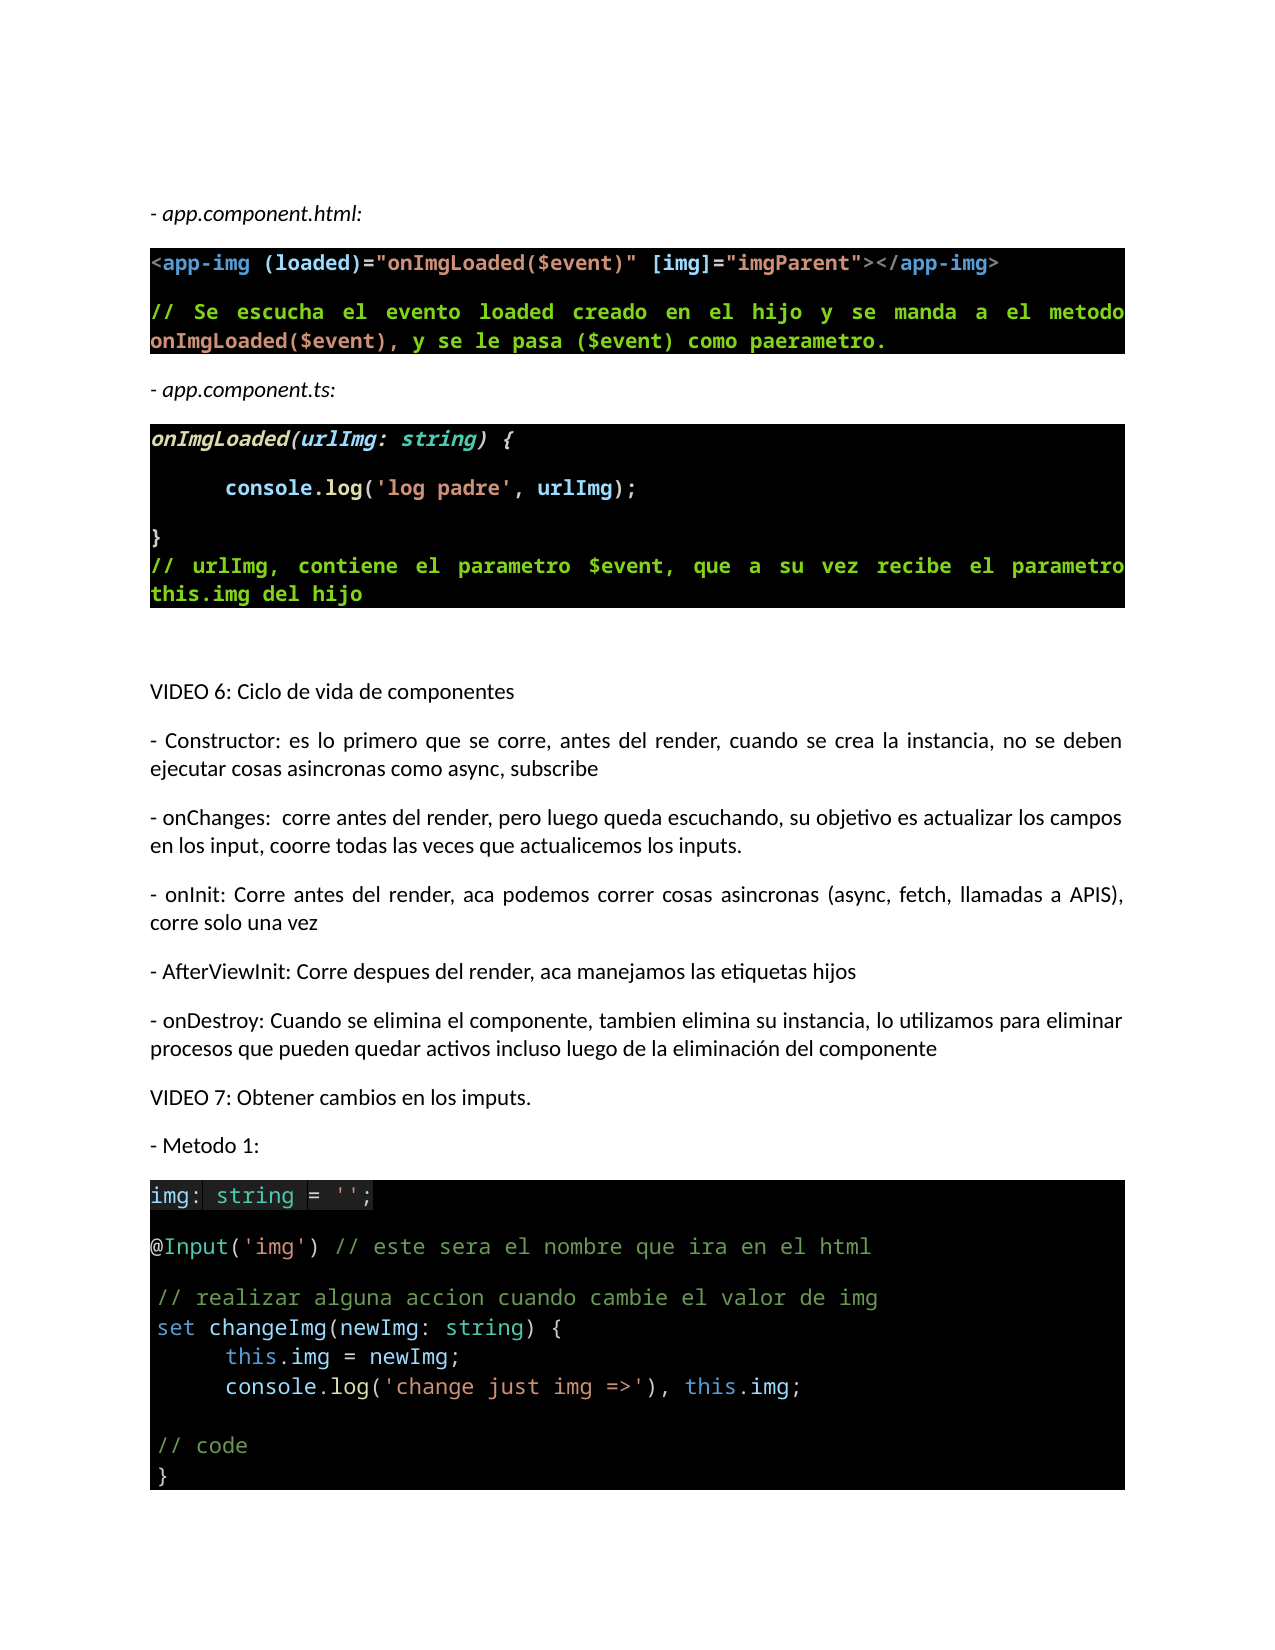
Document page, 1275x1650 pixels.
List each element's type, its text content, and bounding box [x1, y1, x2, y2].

text - Constructor: es lo primero que se corre, antes del render, cuando se crea la instancia, no se deben ejecutar cosas asincronas como async, subscribe [150, 726, 1125, 782]
text img: string = ''; [150, 1180, 1125, 1210]
text - onInit: Corre antes del render, aca podemos correr cosas asincronas (async, fetch, llamadas a APIS), corre solo una vez [150, 880, 1125, 936]
text set changeImg(newImg: string) { [150, 1311, 1125, 1341]
text // urlImg, contiene el parametro $event, que a su vez recibe el parametro this.img del hijo [150, 551, 1125, 608]
text - onChanges: corre antes del render, pero luego queda escuchando, su objetivo es actualizar los campos en los input, coorre todas las veces que actualicemos los inputs. [150, 803, 1125, 859]
text // realizar alguna accion cuando cambie el valor de img [150, 1282, 1125, 1311]
text console.log('change just img =>'), this.img; [150, 1371, 1125, 1401]
text } [150, 1460, 1125, 1490]
text <app-img (loaded)="onImgLoaded($event)" [img]="imgParent"></app-img> [150, 248, 1125, 277]
text } [150, 522, 1125, 551]
text VIDEO 7: Obtener cambios en los imputs. [150, 1083, 1125, 1111]
text - Metodo 1: [150, 1132, 1125, 1159]
text @Input('img') // este sera el nombre que ira en el html [150, 1231, 1125, 1261]
text this.img = newImg; [150, 1341, 1125, 1371]
text VIDEO 6: Ciclo de vida de componentes [150, 677, 1125, 706]
text // code [150, 1431, 1125, 1460]
text - onDestroy: Cuando se elimina el componente, tambien elimina su instancia, lo utilizamos para eliminar procesos que pueden quedar activos incluso luego de la eliminación del componente [150, 1006, 1125, 1062]
text onImgLoaded(urlImg: string) { [150, 424, 1125, 452]
text - app.component.html: [150, 199, 1125, 227]
text // Se escucha el evento loaded creado en el hijo y se manda a el metodo onImgLoaded($event), y se le pasa ($event) como paerametro. [150, 297, 1125, 354]
text - app.component.ts: [150, 375, 1125, 403]
text console.log('log padre', urlImg); [150, 473, 1125, 502]
text - AfterViewInit: Corre despues del render, aca manejamos las etiquetas hijos [150, 957, 1125, 985]
